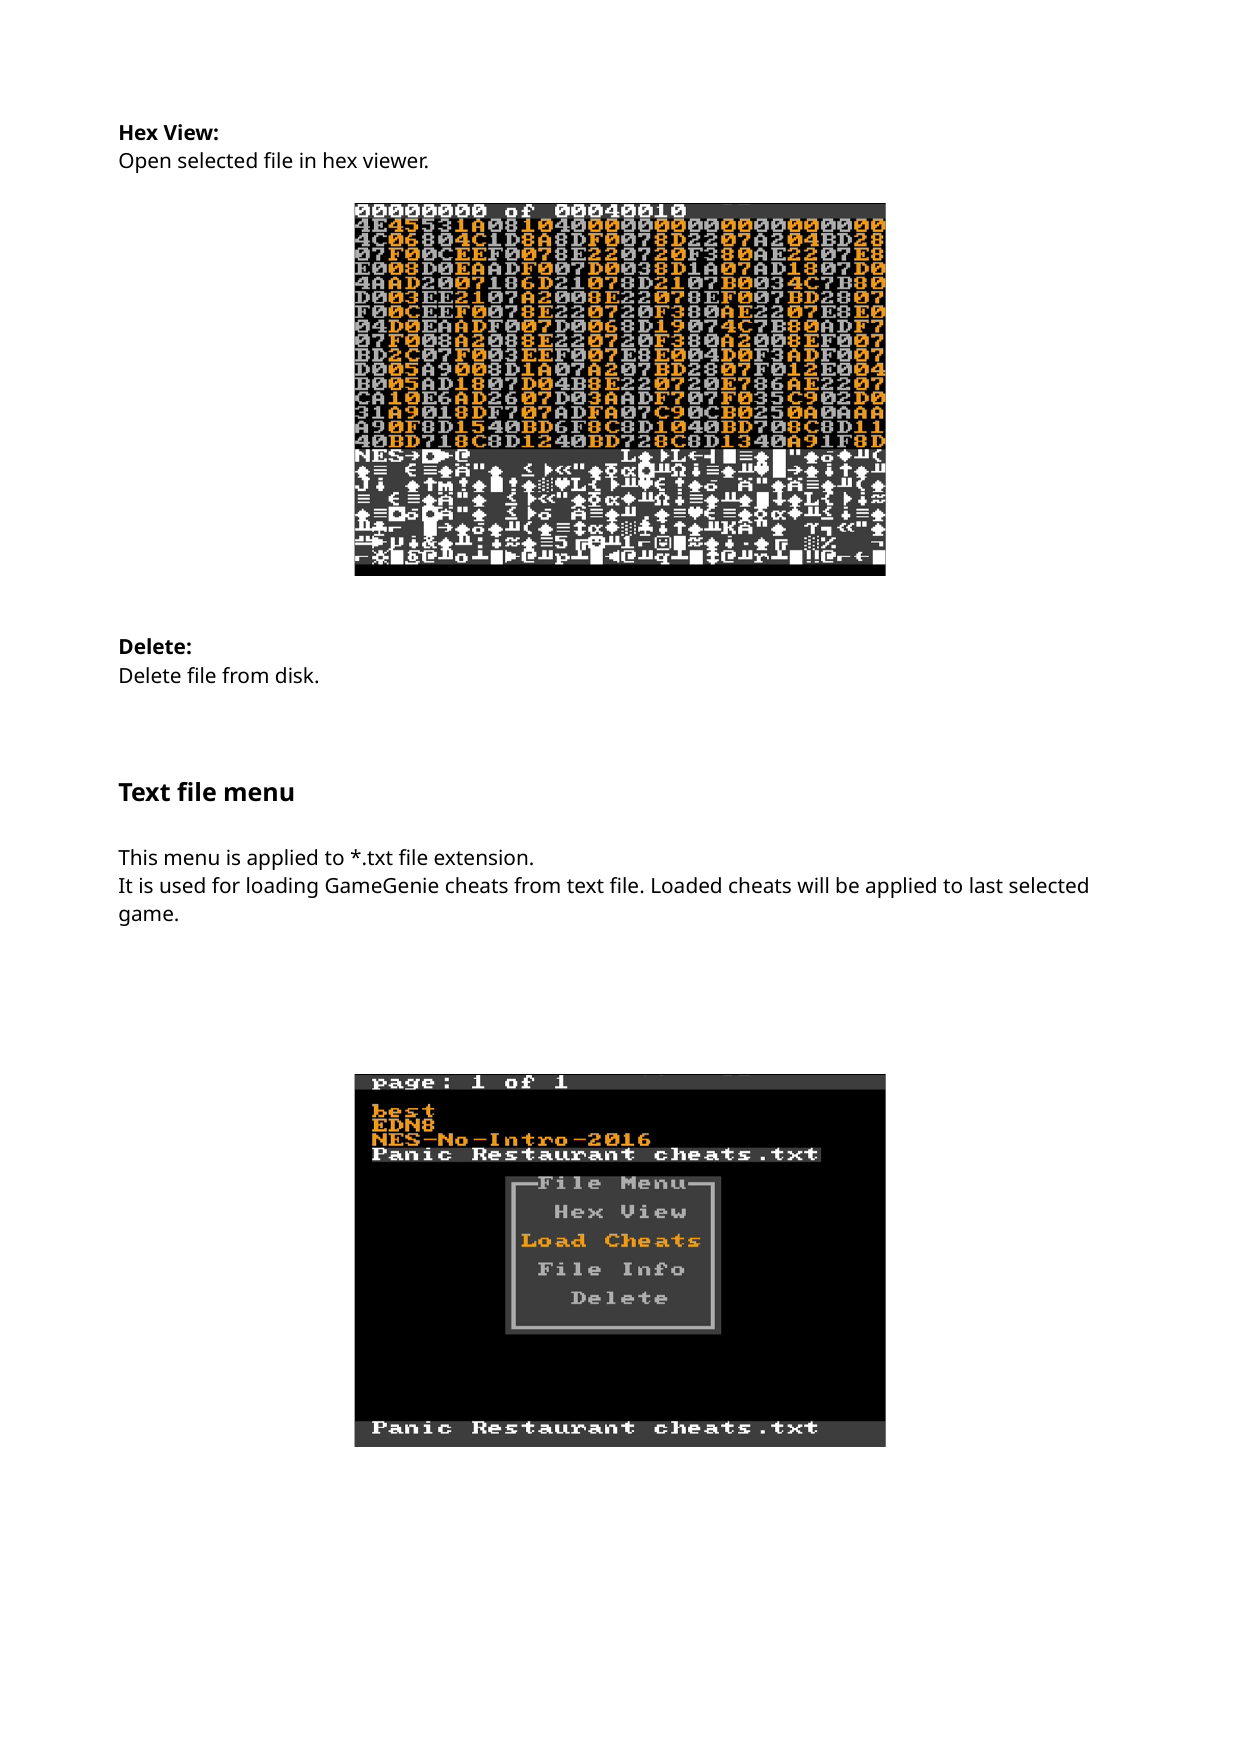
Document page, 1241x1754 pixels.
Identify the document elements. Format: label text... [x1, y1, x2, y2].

picture [354, 1074, 886, 1447]
text Delete file from disk. [118, 661, 1122, 689]
text It is used for loading GameGenie cheats from text file. Loaded cheats will be applied to last selected game. [118, 871, 1122, 928]
text Text file menu [118, 774, 1122, 808]
text Delete: [118, 632, 1122, 661]
picture [354, 203, 886, 576]
text Open selected file in hex viewer. [118, 147, 1122, 175]
text Hex View: [118, 118, 1122, 147]
text This menu is applied to *.txt file extension. [118, 843, 1122, 871]
